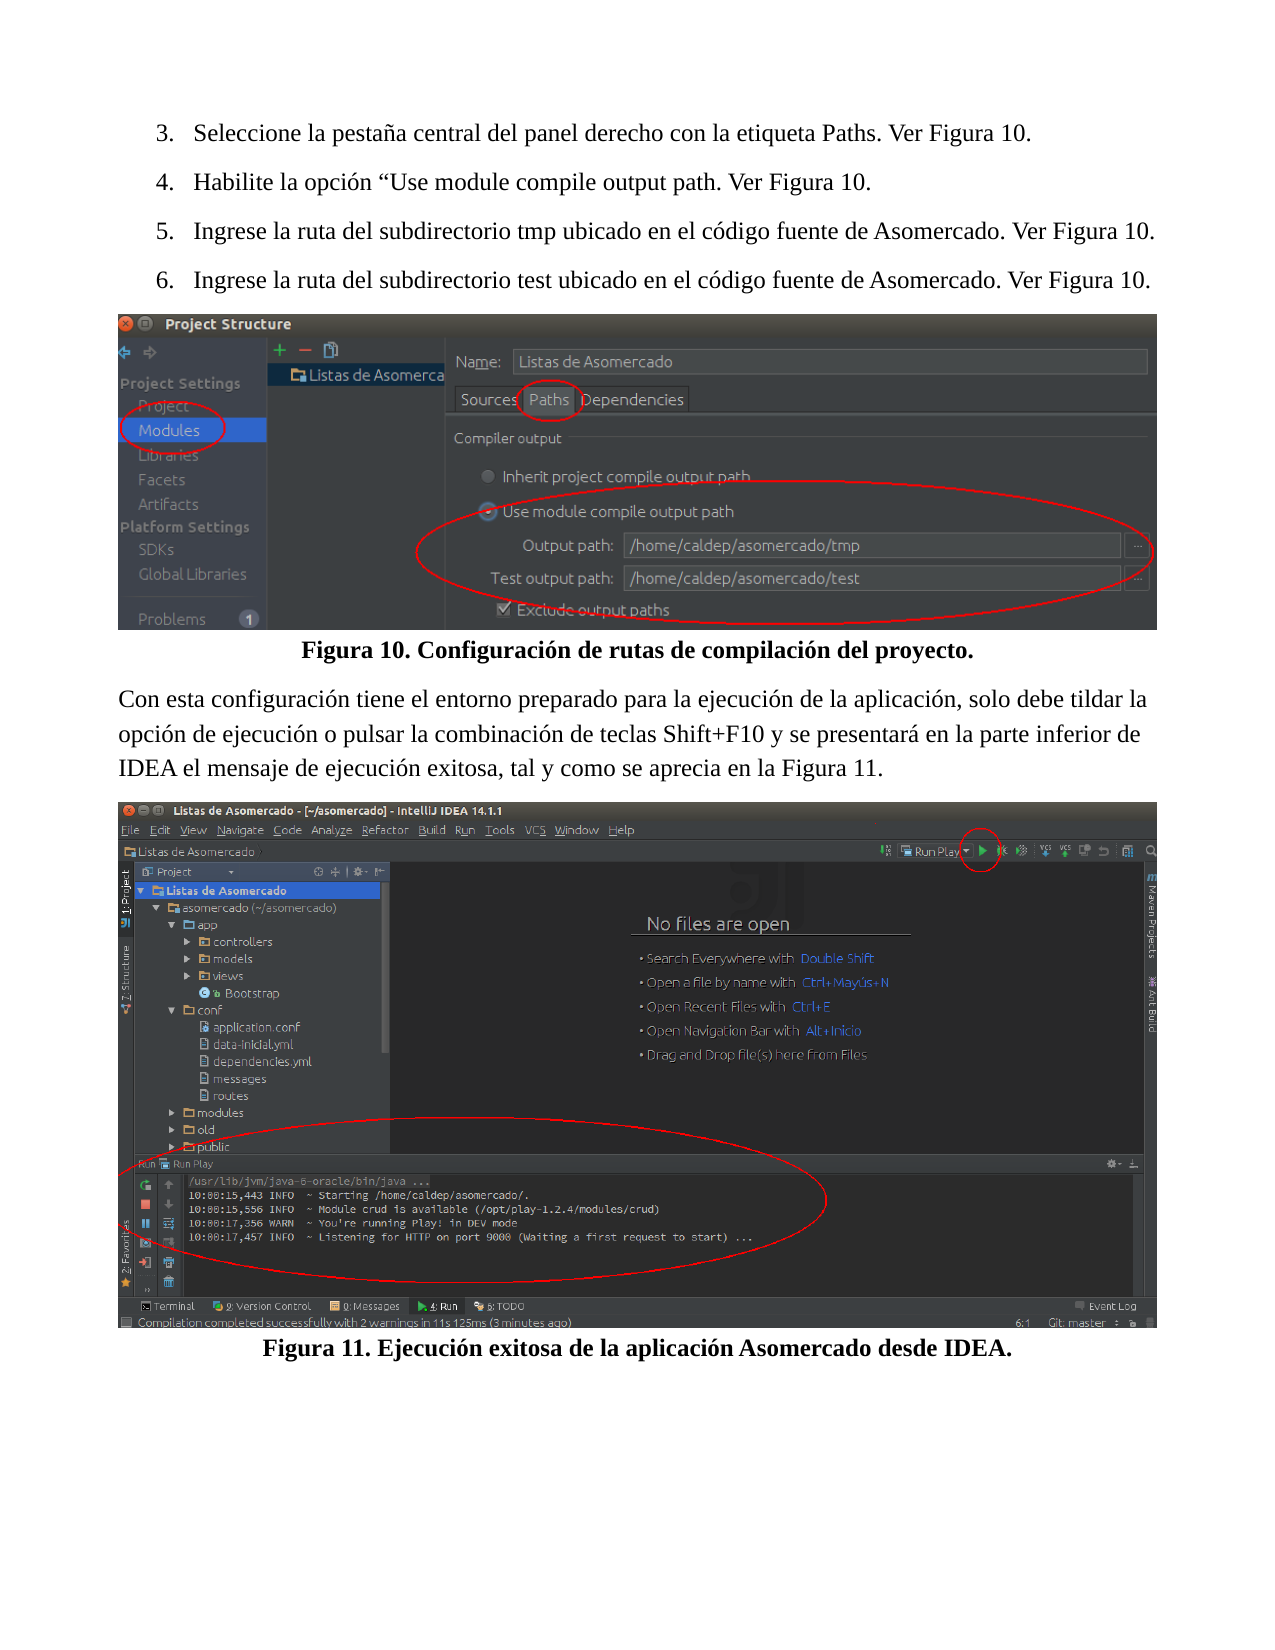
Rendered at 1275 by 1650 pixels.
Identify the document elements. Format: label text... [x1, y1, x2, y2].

list Ingrese la ruta del subdirectorio test ubicado en el código fuente de Asomercado. Ver Figura 10. [156, 265, 1157, 294]
text Figura 10. Configuración de rutas de compilación del proyecto. [118, 630, 1157, 664]
text Figura 11. Ejecución exitosa de la aplicación Asomercado desde IDEA. [118, 1328, 1157, 1362]
picture [118, 314, 1157, 630]
list Seleccione la pestaña central del panel derecho con la etiqueta Paths. Ver Figura 10. [156, 118, 1157, 147]
text Con esta configuración tiene el entorno preparado para la ejecución de la aplicación, solo debe tildar la opción de ejecución o pulsar la combinación de teclas Shift+F10 y se presentará en la parte inferior de IDEA el mensaje de ejecución exitosa, tal y como se aprecia en la Figura 11. [118, 684, 1157, 782]
list Ingrese la ruta del subdirectorio tmp ubicado en el código fuente de Asomercado. Ver Figura 10. [156, 216, 1157, 245]
list Habilite la opción “Use module compile output path. Ver Figura 10. [156, 167, 1157, 196]
picture [118, 802, 1157, 1328]
